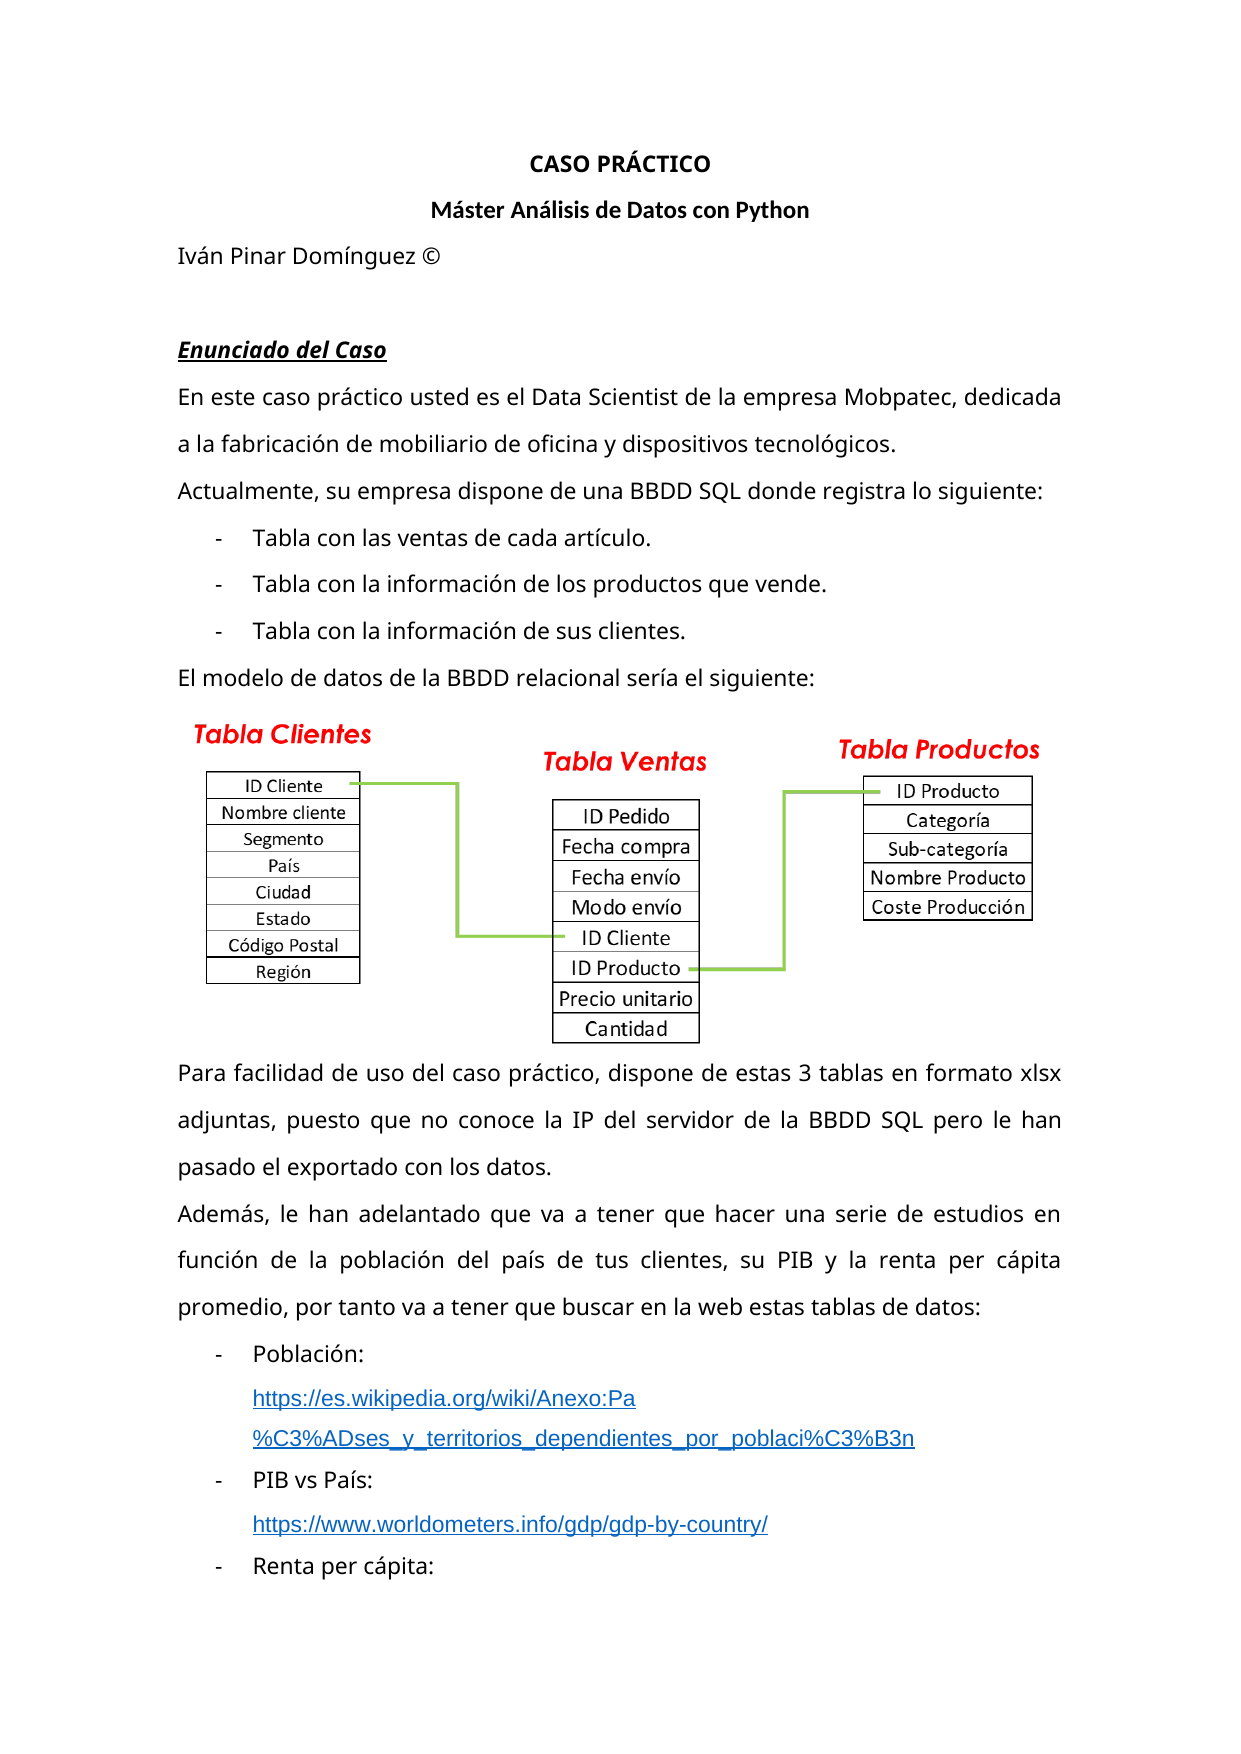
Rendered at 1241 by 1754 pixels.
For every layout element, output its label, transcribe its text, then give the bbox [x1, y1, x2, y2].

list Tabla con la información de los productos que vende. [215, 568, 1063, 599]
text Actualmente, su empresa dispone de una BBDD SQL donde registra lo siguiente: [177, 474, 1063, 506]
picture [177, 708, 1057, 1044]
text Para facilidad de uso del caso práctico, dispone de estas 3 tablas en formato xlsx adjuntas, puesto que no conoce la IP del servidor de la BBDD SQL pero le han pasado el exportado con los datos. [177, 1057, 1063, 1182]
text Además, le han adelantado que va a tener que hacer una serie de estudios en función de la población del país de tus clientes, su PIB y la renta per cápita promedio, por tanto va a tener que buscar en la web estas tablas de datos: [177, 1197, 1063, 1322]
list Renta per cápita: [215, 1550, 1063, 1582]
list PIB vs País: [215, 1464, 1063, 1495]
text Máster Análisis de Datos con Python [177, 194, 1063, 225]
text CASO PRÁCTICO [177, 148, 1063, 179]
list https://es.wikipedia.org/wiki/Anexo:Pa%C3%ADses_y_territorios_dependientes_por_poblaci%C3%B3n [252, 1385, 1063, 1451]
list Tabla con las ventas de cada artículo. [215, 521, 1063, 553]
list Tabla con la información de sus clientes. [215, 615, 1063, 646]
list Población: [215, 1338, 1063, 1369]
text En este caso práctico usted es el Data Scientist de la empresa Mobpatec, dedicada a la fabricación de mobiliario de oficina y dispositivos tecnológicos. [177, 381, 1063, 459]
list https://www.worldometers.info/gdp/gdp-by-country/ [252, 1511, 1063, 1537]
text El modelo de datos de la BBDD relacional sería el siguiente: [177, 662, 1063, 693]
text Iván Pinar Domínguez © [177, 240, 1063, 271]
text Enunciado del Caso [177, 334, 1063, 365]
